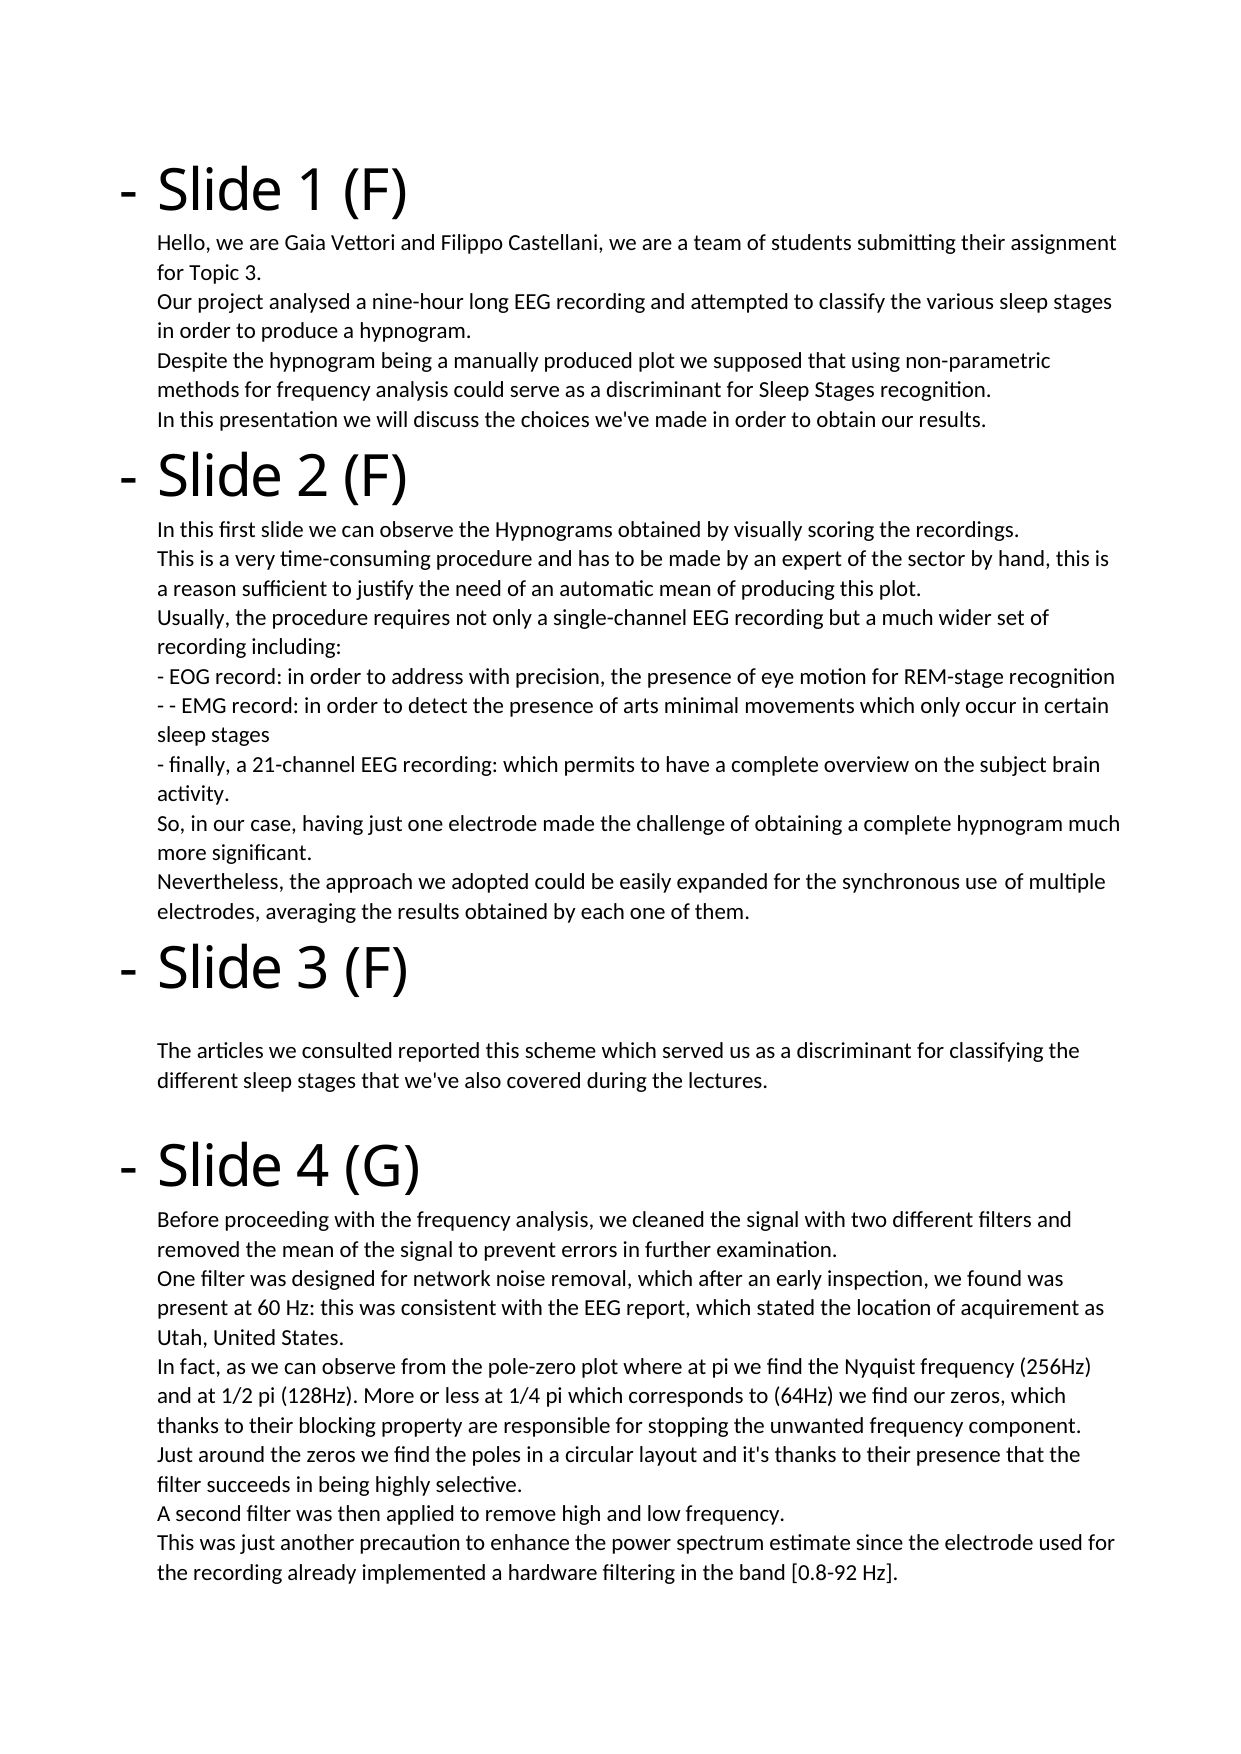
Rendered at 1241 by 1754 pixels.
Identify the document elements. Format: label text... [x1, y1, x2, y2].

list Slide 3 (F) The articles we consulted reported this scheme which served us as a discriminant for classifying the different sleep stages that we've also covered during the lectures. [119, 926, 1122, 1123]
list Slide 1 (F) Hello, we are Gaia Vettori and Filippo Castellani, we are a team of students submitting their assignment for Topic 3. Our project analysed a nine-hour long EEG recording and attempted to classify the various sleep stages in order to produce a hypnogram. Despite the hypnogram being a manually produced plot we supposed that using non-parametric methods for frequency analysis could serve as a discriminant for Sleep Stages recognition. In this presentation we will discuss the choices we've made in order to obtain our results. [119, 148, 1122, 433]
list Slide 2 (F) In this first slide we can observe the Hypnograms obtained by visually scoring the recordings. This is a very time-consuming procedure and has to be made by an expert of the sector by hand, this is a reason sufficient to justify the need of an automatic mean of producing this plot. Usually, the procedure requires not only a single-channel EEG recording but a much wider set of recording including: - EOG record: in order to address with precision, the presence of eye motion for REM-stage recognition - - EMG record: in order to detect the presence of arts minimal movements which only occur in certain sleep stages - finally, a 21-channel EEG recording: which permits to have a complete overview on the subject brain activity. So, in our case, having just one electrode made the challenge of obtaining a complete hypnogram much more significant. Nevertheless, the approach we adopted could be easily expanded for the synchronous use of multiple electrodes, averaging the results obtained by each one of them. [119, 434, 1122, 925]
list Slide 4 (G) Before proceeding with the frequency analysis, we cleaned the signal with two different filters and removed the mean of the signal to prevent errors in further examination. One filter was designed for network noise removal, which after an early inspection, we found was present at 60 Hz: this was consistent with the EEG report, which stated the location of acquirement as Utah, United States. In fact, as we can observe from the pole-zero plot where at pi we find the Nyquist frequency (256Hz) and at 1/2 pi (128Hz). More or less at 1/4 pi which corresponds to (64Hz) we find our zeros, which thanks to their blocking property are responsible for stopping the unwanted frequency component. Just around the zeros we find the poles in a circular layout and it's thanks to their presence that the filter succeeds in being highly selective. A second filter was then applied to remove high and low frequency. This was just another precaution to enhance the power spectrum estimate since the electrode used for the recording already implemented a hardware filtering in the band [0.8-92 Hz]. [119, 1124, 1122, 1586]
